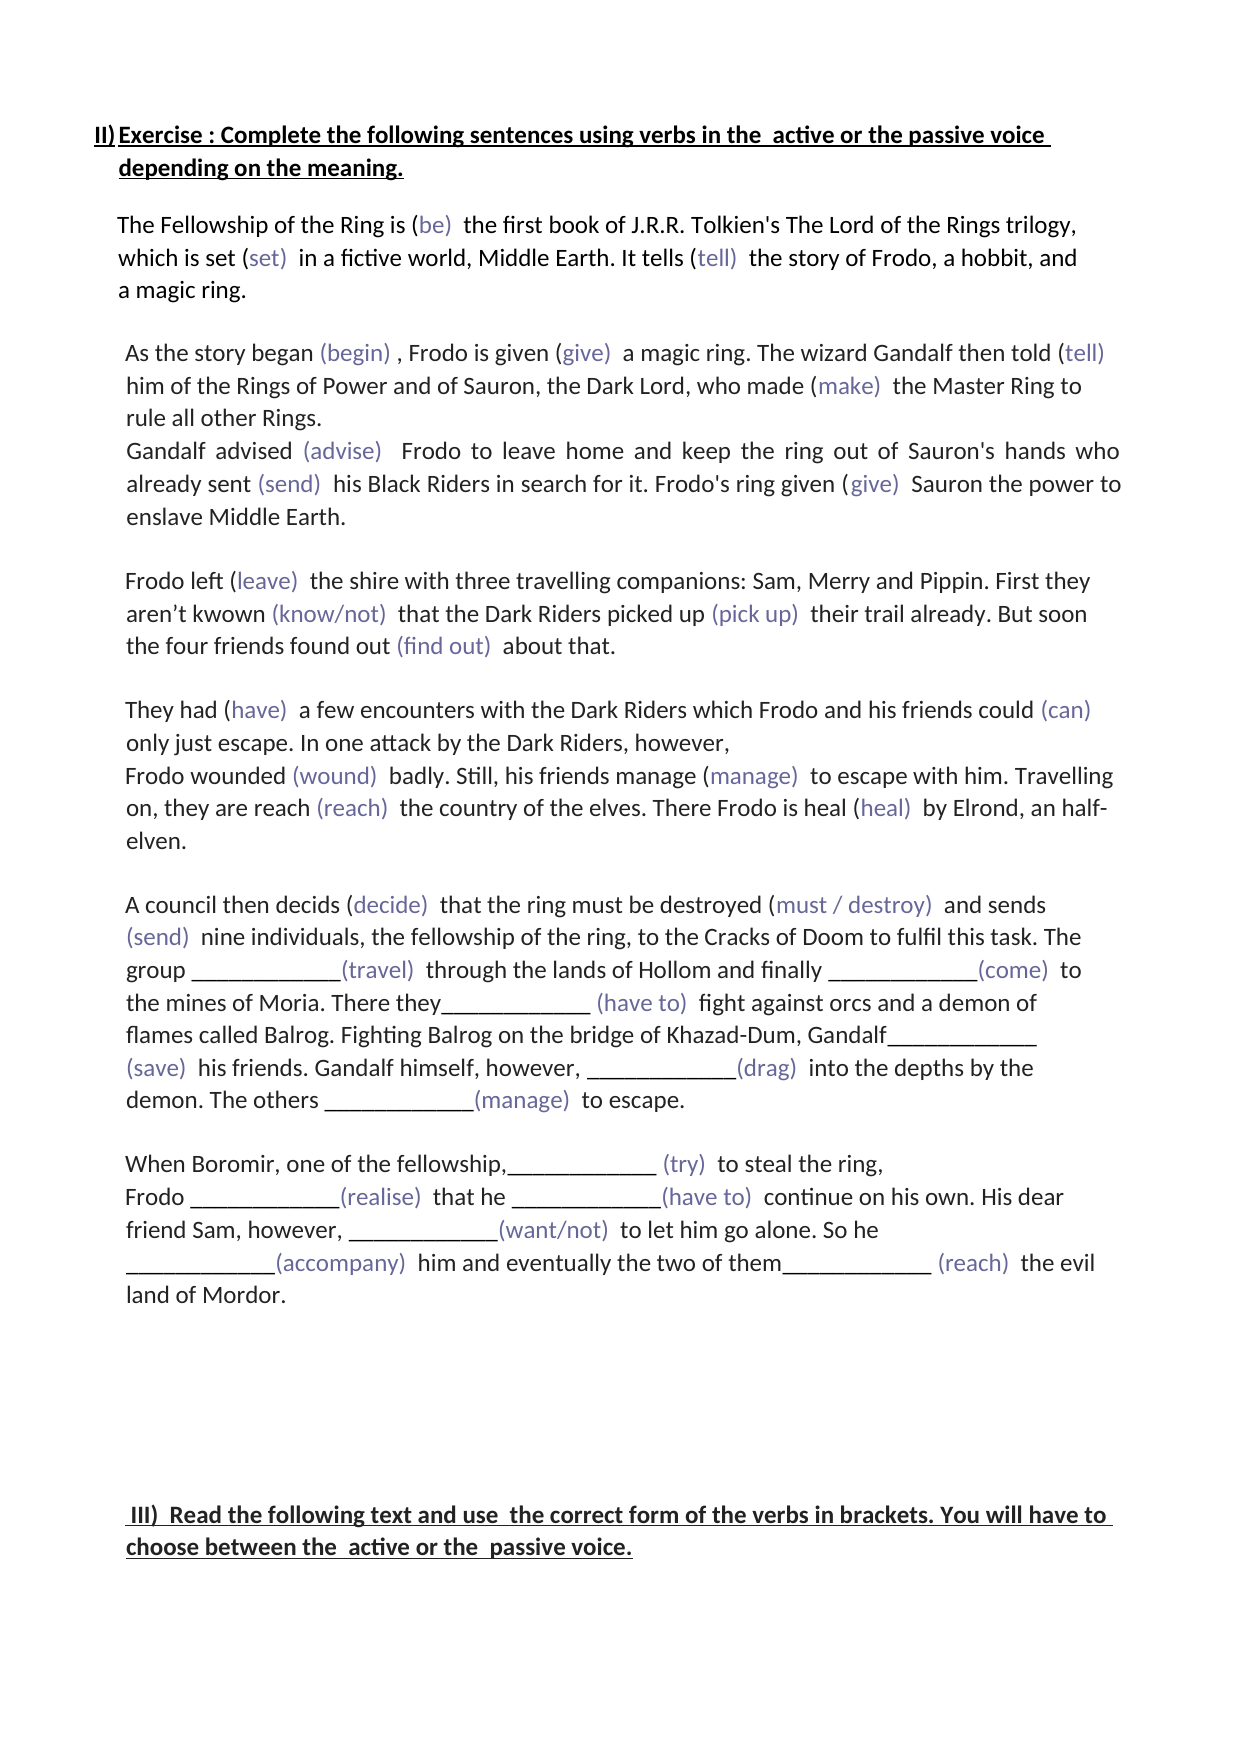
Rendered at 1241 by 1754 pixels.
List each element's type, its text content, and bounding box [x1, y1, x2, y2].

text Frodo ____________(realise) that he ____________(have to) continue on his own. His dear friend Sam, however, ____________(want/not) to let him go alone. So he ____________(accompany) him and eventually the two of them____________ (reach) the evil land of Mordor. [125, 1181, 1121, 1310]
text III) Read the following text and use the correct form of the verbs in brackets. You will have to choose between the active or the passive voice. [125, 1499, 1122, 1562]
text The Fellowship of the Ring is (be) the first book of J.R.R. Tolkien's The Lord of the Rings trilogy, which is set (set) in a fictive world, Middle Earth. It tells (tell) the story of Frodo, a hobbit, and a magic ring. [117, 209, 1090, 305]
text When Boromir, one of the fellowship,____________ (try) to steal the ring, [125, 1148, 1121, 1179]
list Exercise : Complete the following sentences using verbs in the active or the passive voice depending on the meaning. [94, 119, 1122, 182]
text Frodo wounded (wound) badly. Still, his friends manage (manage) to escape with him. Travelling on, they are reach (reach) the country of the elves. There Frodo is heal (heal) by Elrond, an half-elven. [125, 760, 1121, 856]
text Frodo left (leave) the shire with three travelling companions: Sam, Merry and Pippin. First they aren’t kwown (know/not) that the Dark Riders picked up (pick up) their trail already. But soon the four friends found out (find out) about that. [125, 565, 1121, 661]
text They had (have) a few encounters with the Dark Riders which Frodo and his friends could (can) only just escape. In one attack by the Dark Riders, however, [125, 694, 1121, 758]
text A council then decids (decide) that the ring must be destroyed (must / destroy) and sends (send) nine individuals, the fellowship of the ring, to the Cracks of Doom to fulfil this task. The group ____________(travel) through the lands of Hollom and finally ____________(come) to the mines of Moria. There they____________ (have to) fight against orcs and a demon of flames called Balrog. Fighting Balrog on the bridge of Khazad-Dum, Gandalf____________ (save) his friends. Gandalf himself, however, ____________(drag) into the depths by the demon. The others ____________(manage) to escape. [125, 889, 1103, 1115]
text As the story began (begin) , Frodo is given (give) a magic ring. The wizard Gandalf then told (tell) him of the Rings of Power and of Sauron, the Dark Lord, who made (make) the Master Ring to rule all other Rings. [125, 337, 1121, 433]
text Gandalf advised (advise) Frodo to leave home and keep the ring out of Sauron's hands who already sent (send) his Black Riders in search for it. Frodo's ring given (give) Sauron the power to enslave Middle Earth. [126, 436, 1122, 532]
